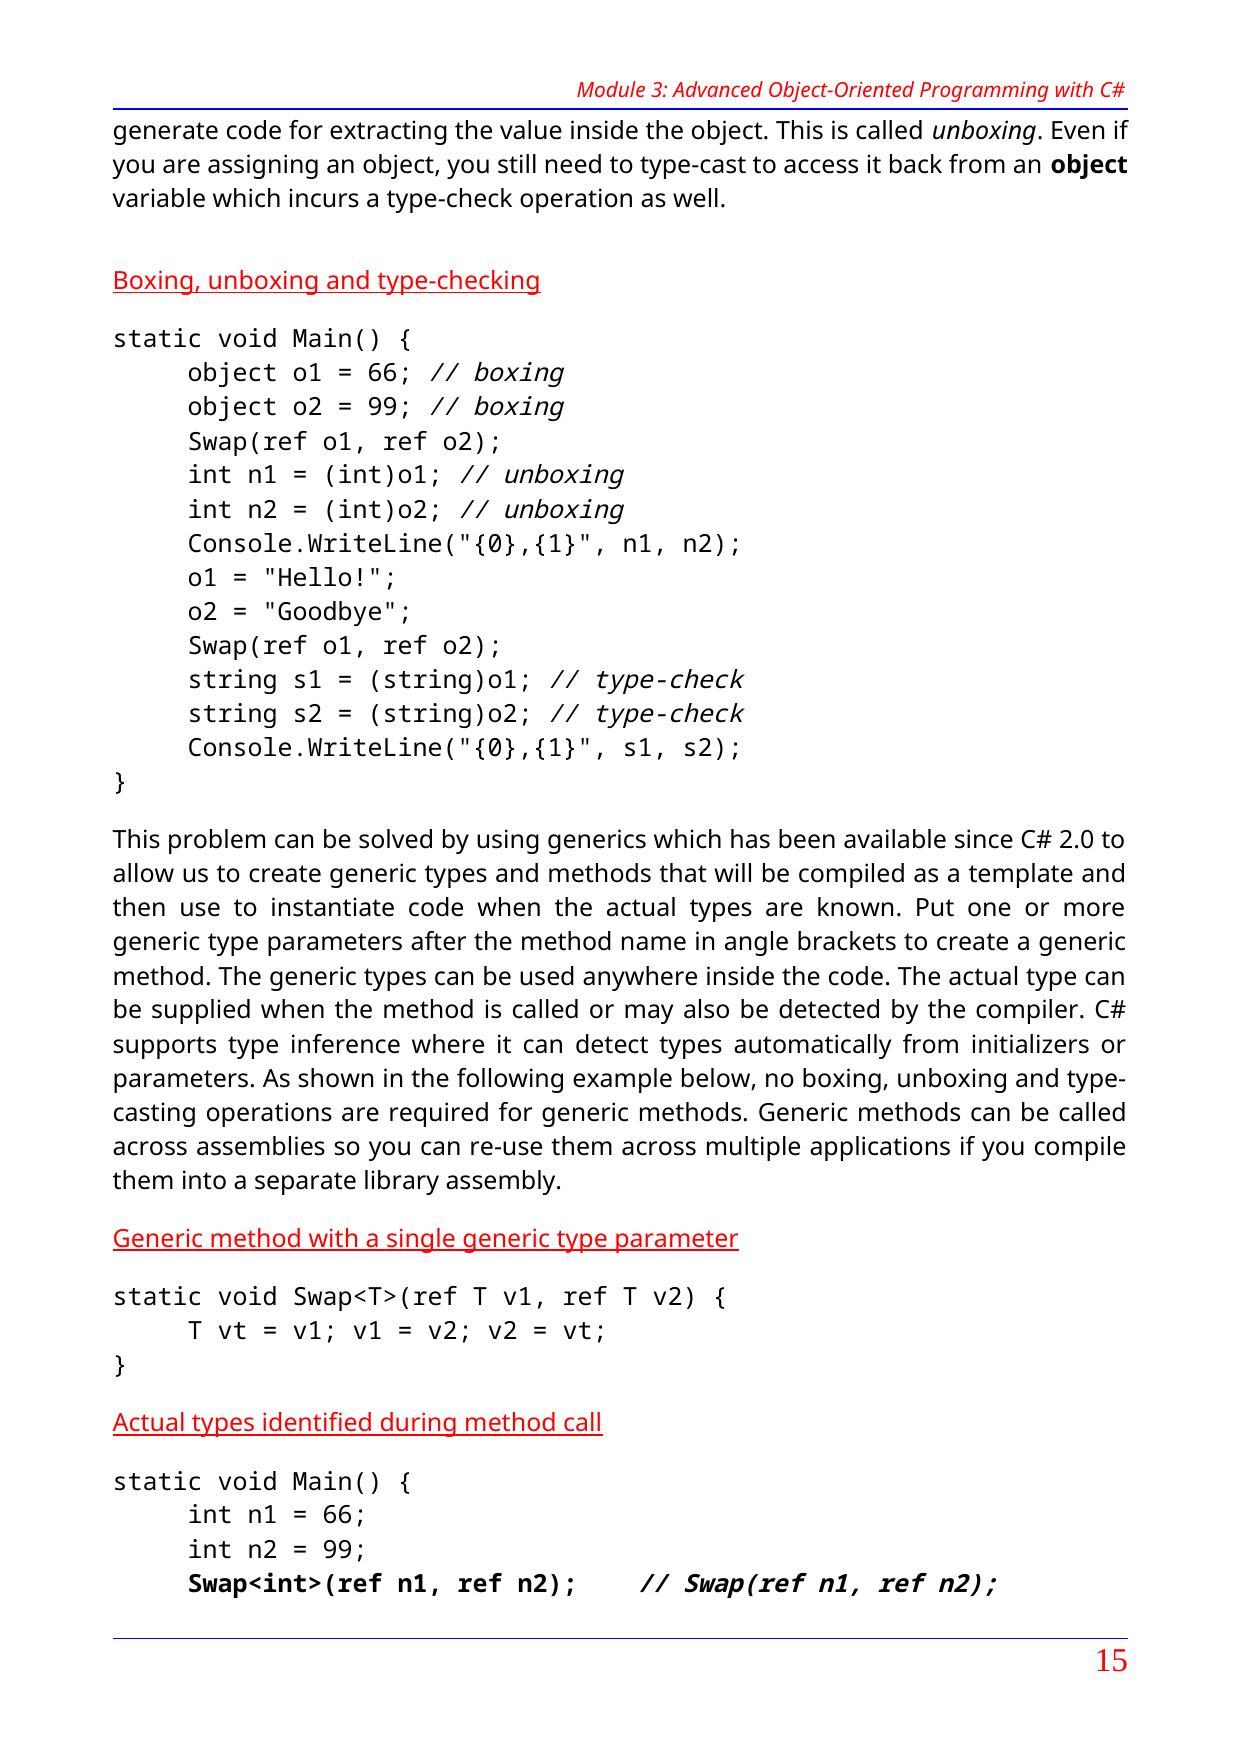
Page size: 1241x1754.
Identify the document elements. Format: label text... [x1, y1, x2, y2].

text string s1 = (string)o1; // type-check [112, 662, 1128, 696]
text int n2 = 99; [112, 1531, 1128, 1565]
text Swap<int>(ref n1, ref n2); // Swap(ref n1, ref n2); [112, 1565, 1128, 1599]
text Generic method with a single generic type parameter [112, 1221, 1128, 1255]
text int n1 = 66; [112, 1497, 1128, 1531]
text generate code for extracting the value inside the object. This is called unboxing. Even if you are assigning an object, you still need to type-cast to access it back from an object variable which incurs a type-check operation as well. [112, 112, 1128, 215]
text o2 = "Goodbye"; [112, 593, 1128, 627]
text o1 = "Hello!"; [112, 559, 1128, 593]
text static void Main() { [112, 1463, 1128, 1497]
text static void Swap<T>(ref T v1, ref T v2) { [112, 1279, 1128, 1313]
text object o2 = 99; // boxing [112, 389, 1128, 423]
text int n1 = (int)o1; // unboxing [112, 457, 1128, 491]
text Boxing, unboxing and type-checking [112, 263, 1128, 297]
text } [112, 764, 1128, 798]
text } [112, 1347, 1128, 1381]
text static void Main() { [112, 321, 1128, 355]
text int n2 = (int)o2; // unboxing [112, 491, 1128, 525]
text Swap(ref o1, ref o2); [112, 627, 1128, 662]
text T vt = v1; v1 = v2; v2 = vt; [112, 1313, 1128, 1347]
text Console.WriteLine("{0},{1}", n1, n2); [112, 525, 1128, 559]
text This problem can be solved by using generics which has been available since C# 2.0 to allow us to create generic types and methods that will be compiled as a template and then use to instantiate code when the actual types are known. Put one or more generic type parameters after the method name in angle brackets to create a generic method. The generic types can be used anywhere inside the code. The actual type can be supplied when the method is called or may also be detected by the compiler. C# supports type inference where it can detect types automatically from initializers or parameters. As shown in the following example below, no boxing, unboxing and type-casting operations are required for generic methods. Generic methods can be called across assemblies so you can re-use them across multiple applications if you compile them into a separate library assembly. [112, 822, 1128, 1197]
text object o1 = 66; // boxing [112, 355, 1128, 389]
text string s2 = (string)o2; // type-check [112, 696, 1128, 730]
text Console.WriteLine("{0},{1}", s1, s2); [112, 730, 1128, 764]
text Actual types identified during method call [112, 1405, 1128, 1439]
text Swap(ref o1, ref o2); [112, 423, 1128, 457]
